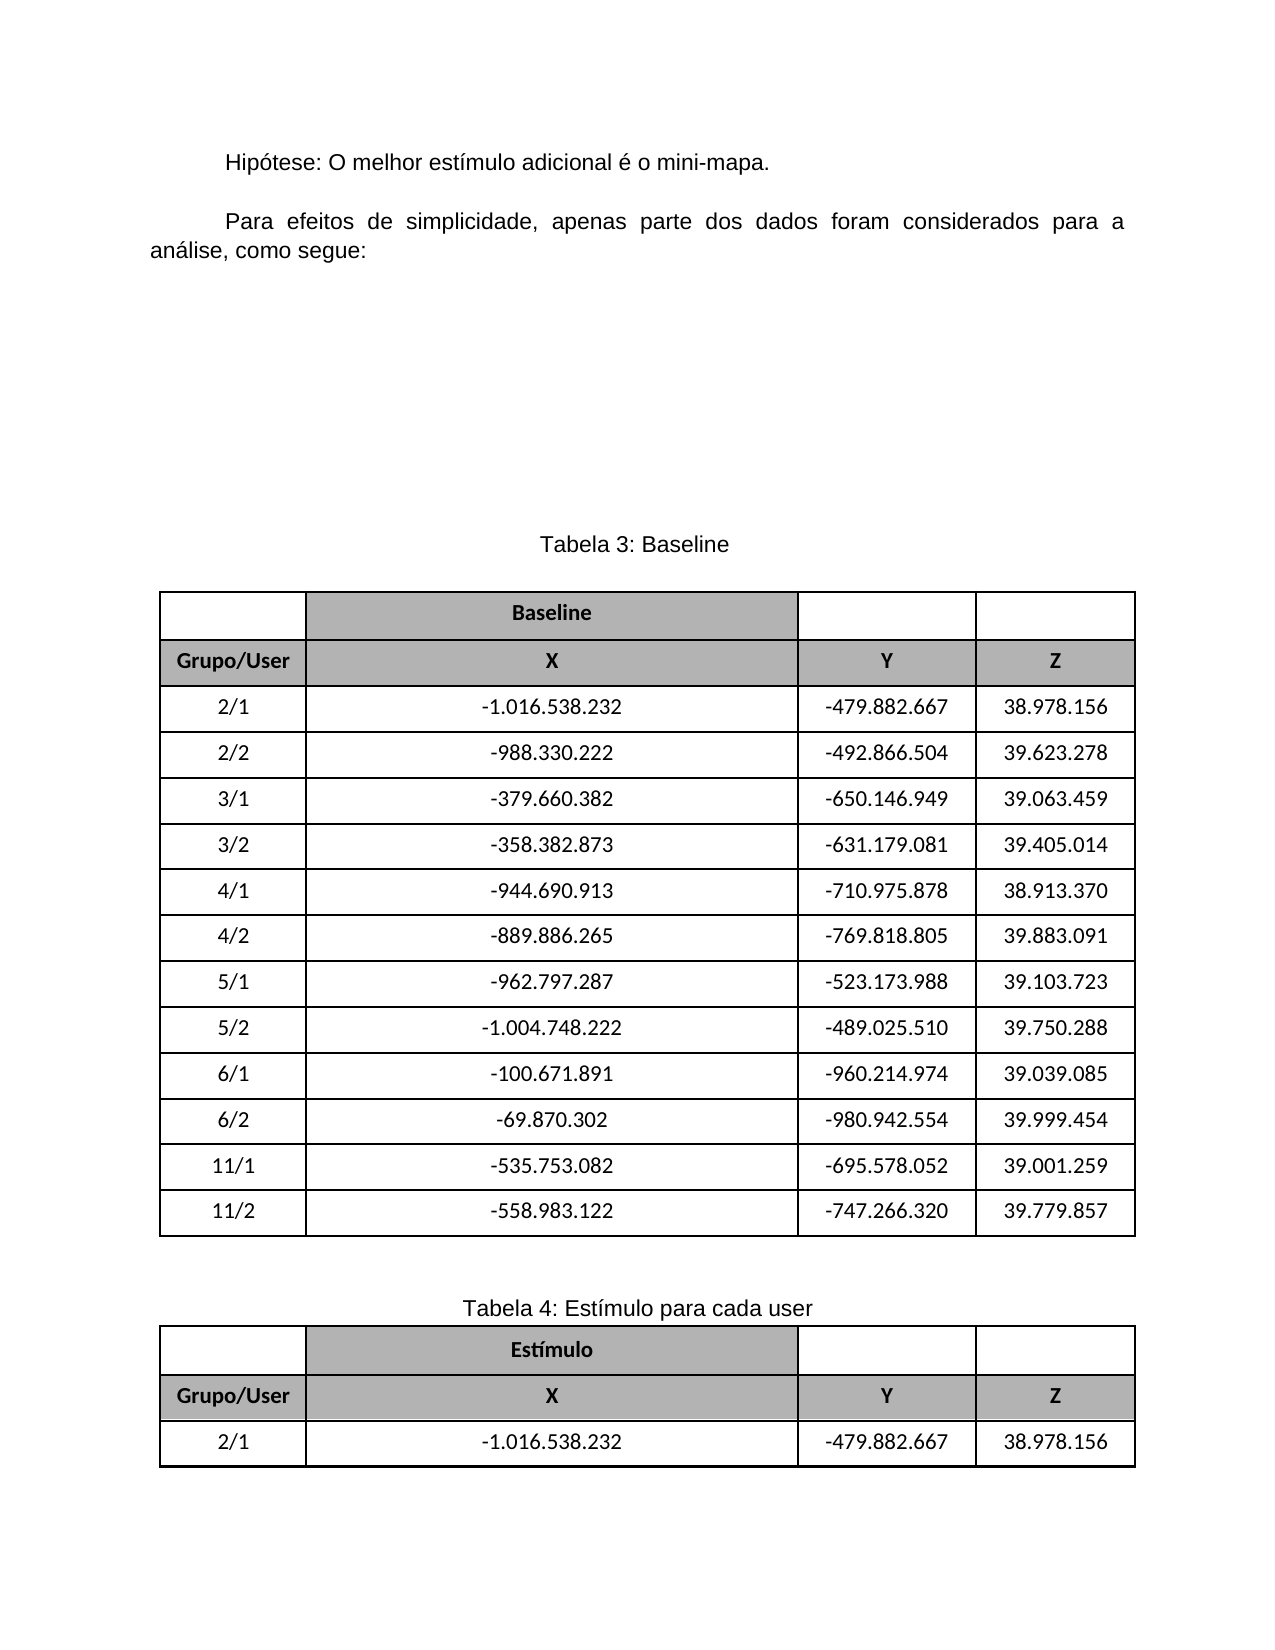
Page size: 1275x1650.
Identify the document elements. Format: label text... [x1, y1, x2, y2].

table_header [977, 1327, 1134, 1374]
table_cell -889.886.265 [307, 916, 797, 960]
table_cell -960.214.974 [799, 1054, 975, 1097]
table_cell -69.870.302 [307, 1100, 797, 1143]
text Tabela 3: Baseline [150, 532, 1125, 557]
table_cell -631.179.081 [799, 825, 975, 868]
table_cell 38.913.370 [977, 870, 1134, 914]
table_cell -769.818.805 [799, 916, 975, 960]
table_cell 11/1 [161, 1145, 305, 1189]
table_cell 2/1 [161, 1422, 305, 1465]
table_cell -695.578.052 [799, 1145, 975, 1189]
table_cell -535.753.082 [307, 1145, 797, 1189]
table_cell -710.975.878 [799, 870, 975, 914]
table_cell 3/2 [161, 825, 305, 868]
table_header [161, 1327, 305, 1374]
table_cell -944.690.913 [307, 870, 797, 914]
table_header [799, 1327, 975, 1374]
table_cell 39.063.459 [977, 779, 1134, 822]
text Para efeitos de simplicidade, apenas parte dos dados foram considerados para a análise, como segue: [150, 209, 1125, 264]
table_cell -747.266.320 [799, 1191, 975, 1235]
table_cell 39.039.085 [977, 1054, 1134, 1097]
table_cell 11/2 [161, 1191, 305, 1235]
table_cell 2/1 [161, 687, 305, 731]
table_cell -558.983.122 [307, 1191, 797, 1235]
table_cell 38.978.156 [977, 1422, 1134, 1465]
table_cell 39.750.288 [977, 1008, 1134, 1052]
table_cell Z [977, 1376, 1134, 1419]
table_cell -492.866.504 [799, 733, 975, 777]
table_cell Grupo/User [161, 641, 305, 685]
table_cell 39.103.723 [977, 962, 1134, 1006]
table_cell -650.146.949 [799, 779, 975, 822]
table_cell -489.025.510 [799, 1008, 975, 1052]
table_cell Y [799, 641, 975, 685]
table_cell 4/1 [161, 870, 305, 914]
text Tabela 4: Estímulo para cada user [150, 1296, 1125, 1321]
table_cell -358.382.873 [307, 825, 797, 868]
text Hipótese: O melhor estímulo adicional é o mini-mapa. [150, 150, 1125, 176]
table_cell -523.173.988 [799, 962, 975, 1006]
table_cell 5/1 [161, 962, 305, 1006]
table_cell 38.978.156 [977, 687, 1134, 731]
table_cell 39.405.014 [977, 825, 1134, 868]
table_cell 3/1 [161, 779, 305, 822]
table_cell Z [977, 641, 1134, 685]
table_header [161, 593, 305, 639]
table_cell 6/2 [161, 1100, 305, 1143]
table_cell -1.016.538.232 [307, 1422, 797, 1465]
table_cell -980.942.554 [799, 1100, 975, 1143]
table_cell -1.016.538.232 [307, 687, 797, 731]
table_header [977, 593, 1134, 639]
table_cell -962.797.287 [307, 962, 797, 1006]
table_header [799, 593, 975, 639]
table_cell 39.623.278 [977, 733, 1134, 777]
table_cell -379.660.382 [307, 779, 797, 822]
table_cell Y [799, 1376, 975, 1419]
table_cell 39.999.454 [977, 1100, 1134, 1143]
table_cell 39.779.857 [977, 1191, 1134, 1235]
table_cell 6/1 [161, 1054, 305, 1097]
table_cell 39.883.091 [977, 916, 1134, 960]
table_cell Grupo/User [161, 1376, 305, 1419]
table_cell X [307, 641, 797, 685]
table_cell 39.001.259 [977, 1145, 1134, 1189]
table_cell -1.004.748.222 [307, 1008, 797, 1052]
table_cell 2/2 [161, 733, 305, 777]
table_cell -100.671.891 [307, 1054, 797, 1097]
table_header Estímulo [307, 1327, 797, 1374]
table_header Baseline [307, 593, 797, 639]
table_cell 5/2 [161, 1008, 305, 1052]
table_cell -479.882.667 [799, 687, 975, 731]
table_cell -479.882.667 [799, 1422, 975, 1465]
table_cell 4/2 [161, 916, 305, 960]
table_cell -988.330.222 [307, 733, 797, 777]
table_cell X [307, 1376, 797, 1419]
